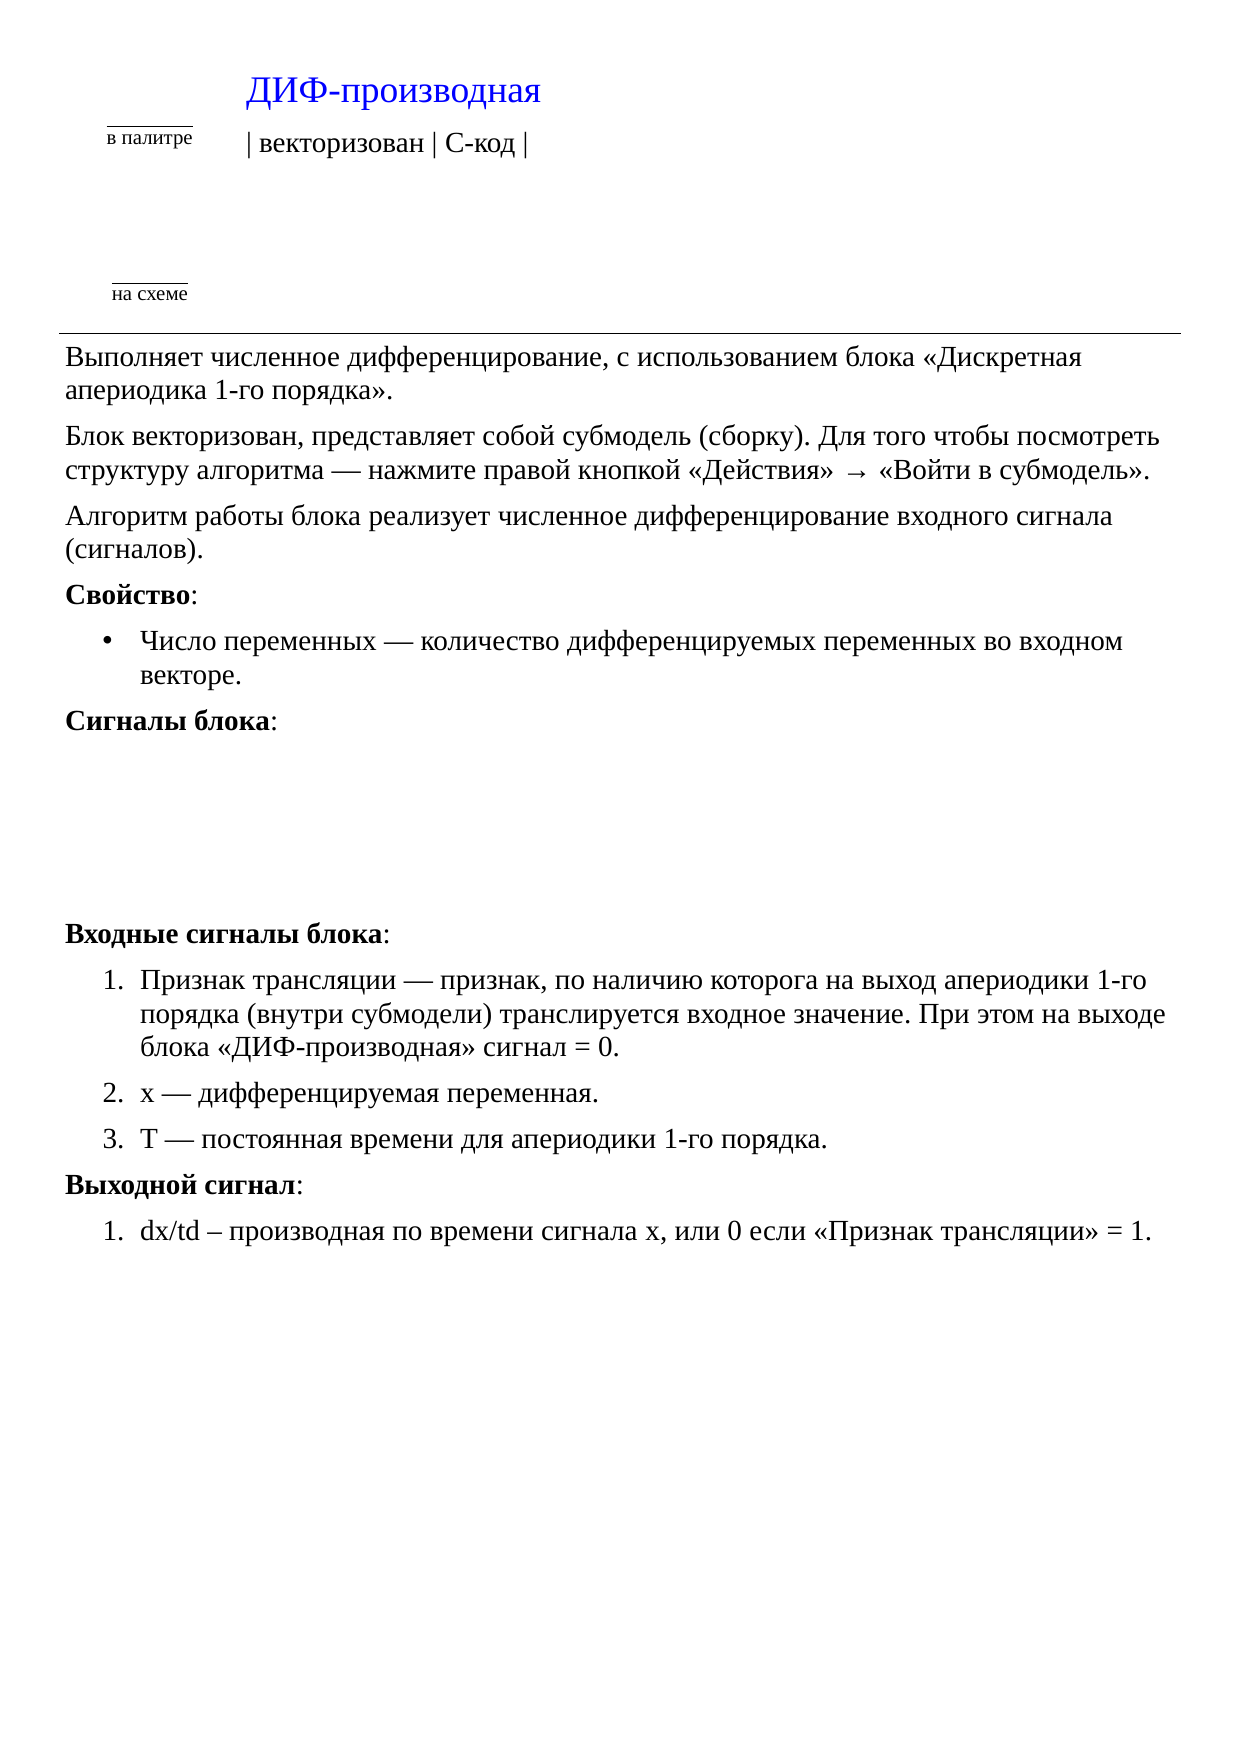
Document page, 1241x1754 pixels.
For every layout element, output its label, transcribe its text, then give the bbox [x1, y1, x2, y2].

table_header ДИФ-производная [240, 59, 1181, 119]
table_cell | векторизован | C-код | [240, 119, 1181, 176]
table_cell [59, 176, 240, 275]
table_cell Выполняет численное дифференцирование, с использованием блока «Дискретная апериодика 1-го порядка». Блок векторизован, представляет собой субмодель (сборку). Для того чтобы посмотреть структуру алгоритма — нажмите правой кнопкой «Действия» → «Войти в субмодель». Алгоритм работы блока реализует численное дифференцирование входного сигнала (сигналов). Свойство: Число переменных — количество дифференцируемых переменных во входном векторе. Сигналы блока: Входные сигналы блока: Признак трансляции — признак, по наличию которога на выход апериодики 1-го порядка (внутри субмодели) транслируется входное значение. При этом на выходе блока «ДИФ-производная» сигнал = 0. х — дифференцируемая переменная. Т — постоянная времени для апериодики 1-го порядка. Выходной сигнал: dx/td – производная по времени сигнала x, или 0 если «Признак трансляции» = 1. [59, 334, 1181, 1265]
table_cell в палитре [59, 119, 240, 176]
table_cell на схеме [59, 275, 240, 333]
table_cell [240, 275, 1181, 333]
table_cell [240, 176, 1181, 275]
table_header [59, 59, 240, 119]
